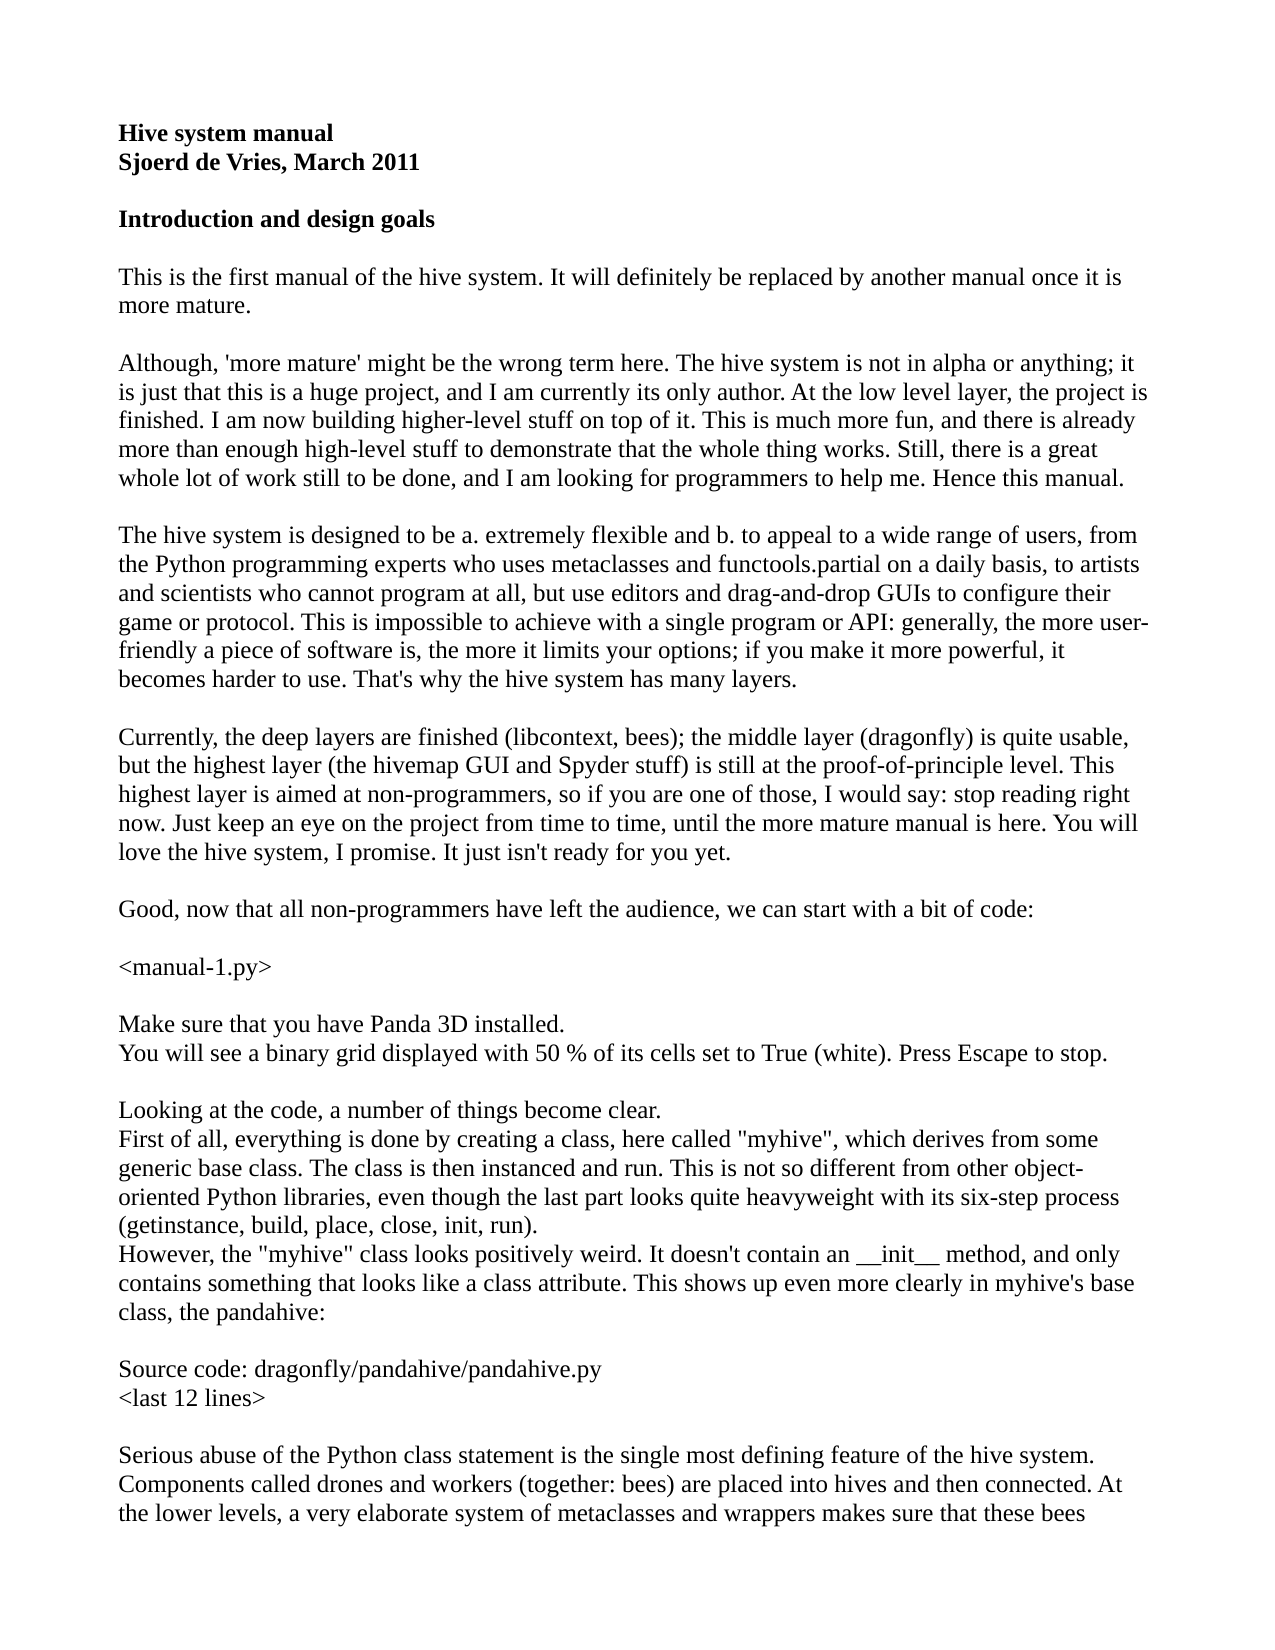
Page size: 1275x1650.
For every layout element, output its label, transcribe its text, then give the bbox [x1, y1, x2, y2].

text Good, now that all non-programmers have left the audience, we can start with a bit of code: [118, 894, 1157, 923]
text Introduction and design goals [118, 204, 1157, 233]
text This is the first manual of the hive system. It will definitely be replaced by another manual once it is more mature. [118, 262, 1157, 319]
text The hive system is designed to be a. extremely flexible and b. to appeal to a wide range of users, from the Python programming experts who uses metaclasses and functools.partial on a daily basis, to artists and scientists who cannot program at all, but use editors and drag-and-drop GUIs to configure their game or protocol. This is impossible to achieve with a single program or API: generally, the more user-friendly a piece of software is, the more it limits your options; if you make it more powerful, it becomes harder to use. That's why the hive system has many layers. [118, 521, 1157, 693]
text Serious abuse of the Python class statement is the single most defining feature of the hive system. Components called drones and workers (together: bees) are placed into hives and then connected. At the lower levels, a very elaborate system of metaclasses and wrappers makes sure that these bees [118, 1441, 1157, 1527]
text Sjoerd de Vries, March 2011 [118, 147, 1157, 176]
text Source code: dragonfly/pandahive/pandahive.py [118, 1354, 1157, 1383]
text Hive system manual [118, 118, 1157, 147]
text You will see a binary grid displayed with 50 % of its cells set to True (white). Press Escape to stop. [118, 1038, 1157, 1067]
text <last 12 lines> [118, 1383, 1157, 1412]
text <manual-1.py> [118, 952, 1157, 981]
text However, the "myhive" class looks positively weird. It doesn't contain an __init__ method, and only contains something that looks like a class attribute. This shows up even more clearly in myhive's base class, the pandahive: [118, 1239, 1157, 1326]
text First of all, everything is done by creating a class, here called "myhive", which derives from some generic base class. The class is then instanced and run. This is not so different from other object-oriented Python libraries, even though the last part looks quite heavyweight with its six-step process (getinstance, build, place, close, init, run). [118, 1124, 1157, 1239]
text Make sure that you have Panda 3D installed. [118, 1009, 1157, 1038]
text Although, 'more mature' might be the wrong term here. The hive system is not in alpha or anything; it is just that this is a huge project, and I am currently its only author. At the low level layer, the project is finished. I am now building higher-level stuff on top of it. This is much more fun, and there is already more than enough high-level stuff to demonstrate that the whole thing works. Still, there is a great whole lot of work still to be done, and I am looking for programmers to help me. Hence this manual. [118, 348, 1157, 492]
text Currently, the deep layers are finished (libcontext, bees); the middle layer (dragonfly) is quite usable, but the highest layer (the hivemap GUI and Spyder stuff) is still at the proof-of-principle level. This highest layer is aimed at non-programmers, so if you are one of those, I would say: stop reading right now. Just keep an eye on the project from time to time, until the more mature manual is here. You will love the hive system, I promise. It just isn't ready for you yet. [118, 722, 1157, 866]
text Looking at the code, a number of things become clear. [118, 1096, 1157, 1124]
